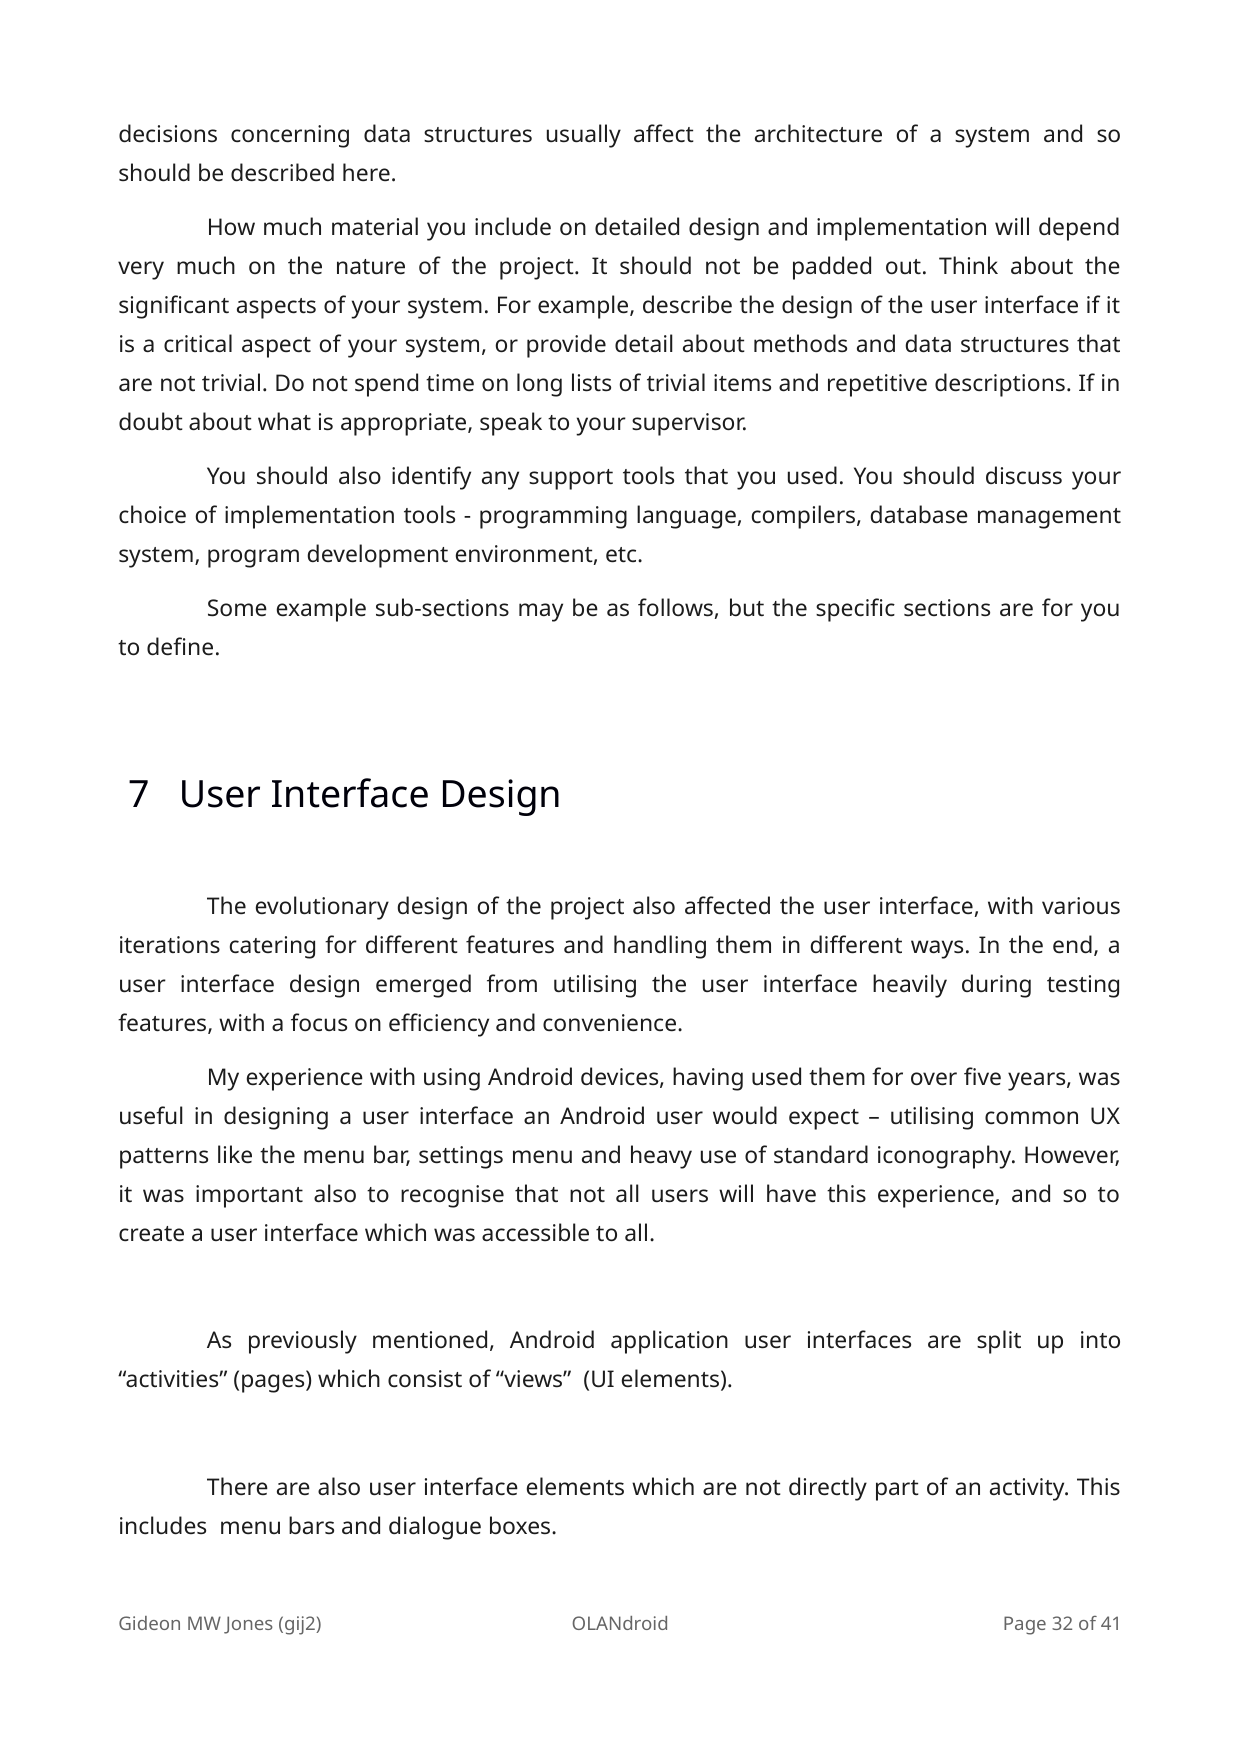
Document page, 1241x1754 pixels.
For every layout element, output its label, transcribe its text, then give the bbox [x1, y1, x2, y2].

text There are also user interface elements which are not directly part of an activity. This includes menu bars and dialogue boxes. [118, 1471, 1122, 1541]
text How much material you include on detailed design and implementation will depend very much on the nature of the project. It should not be padded out. Think about the significant aspects of your system. For example, describe the design of the user interface if it is a critical aspect of your system, or provide detail about methods and data structures that are not trivial. Do not spend time on long lists of trivial items and repetitive descriptions. If in doubt about what is appropriate, speak to your supervisor. [118, 211, 1122, 437]
text decisions concerning data structures usually affect the architecture of a system and so should be described here. [118, 118, 1122, 188]
text The evolutionary design of the project also affected the user interface, with various iterations catering for different features and handling them in different ways. In the end, a user interface design emerged from utilising the user interface heavily during testing features, with a focus on efficiency and convenience. [118, 890, 1122, 1038]
subtitle User Interface Design [118, 767, 1122, 818]
text You should also identify any support tools that you used. You should discuss your choice of implementation tools - programming language, compilers, database management system, program development environment, etc. [118, 460, 1122, 569]
text As previously mentioned, Android application user interfaces are split up into “activities” (pages) which consist of “views” (UI elements). [118, 1324, 1122, 1394]
text Some example sub-sections may be as follows, but the specific sections are for you to define. [118, 592, 1122, 662]
text My experience with using Android devices, having used them for over five years, was useful in designing a user interface an Android user would expect – utilising common UX patterns like the menu bar, settings menu and heavy use of standard iconography. However, it was important also to recognise that not all users will have this experience, and so to create a user interface which was accessible to all. [118, 1061, 1122, 1248]
